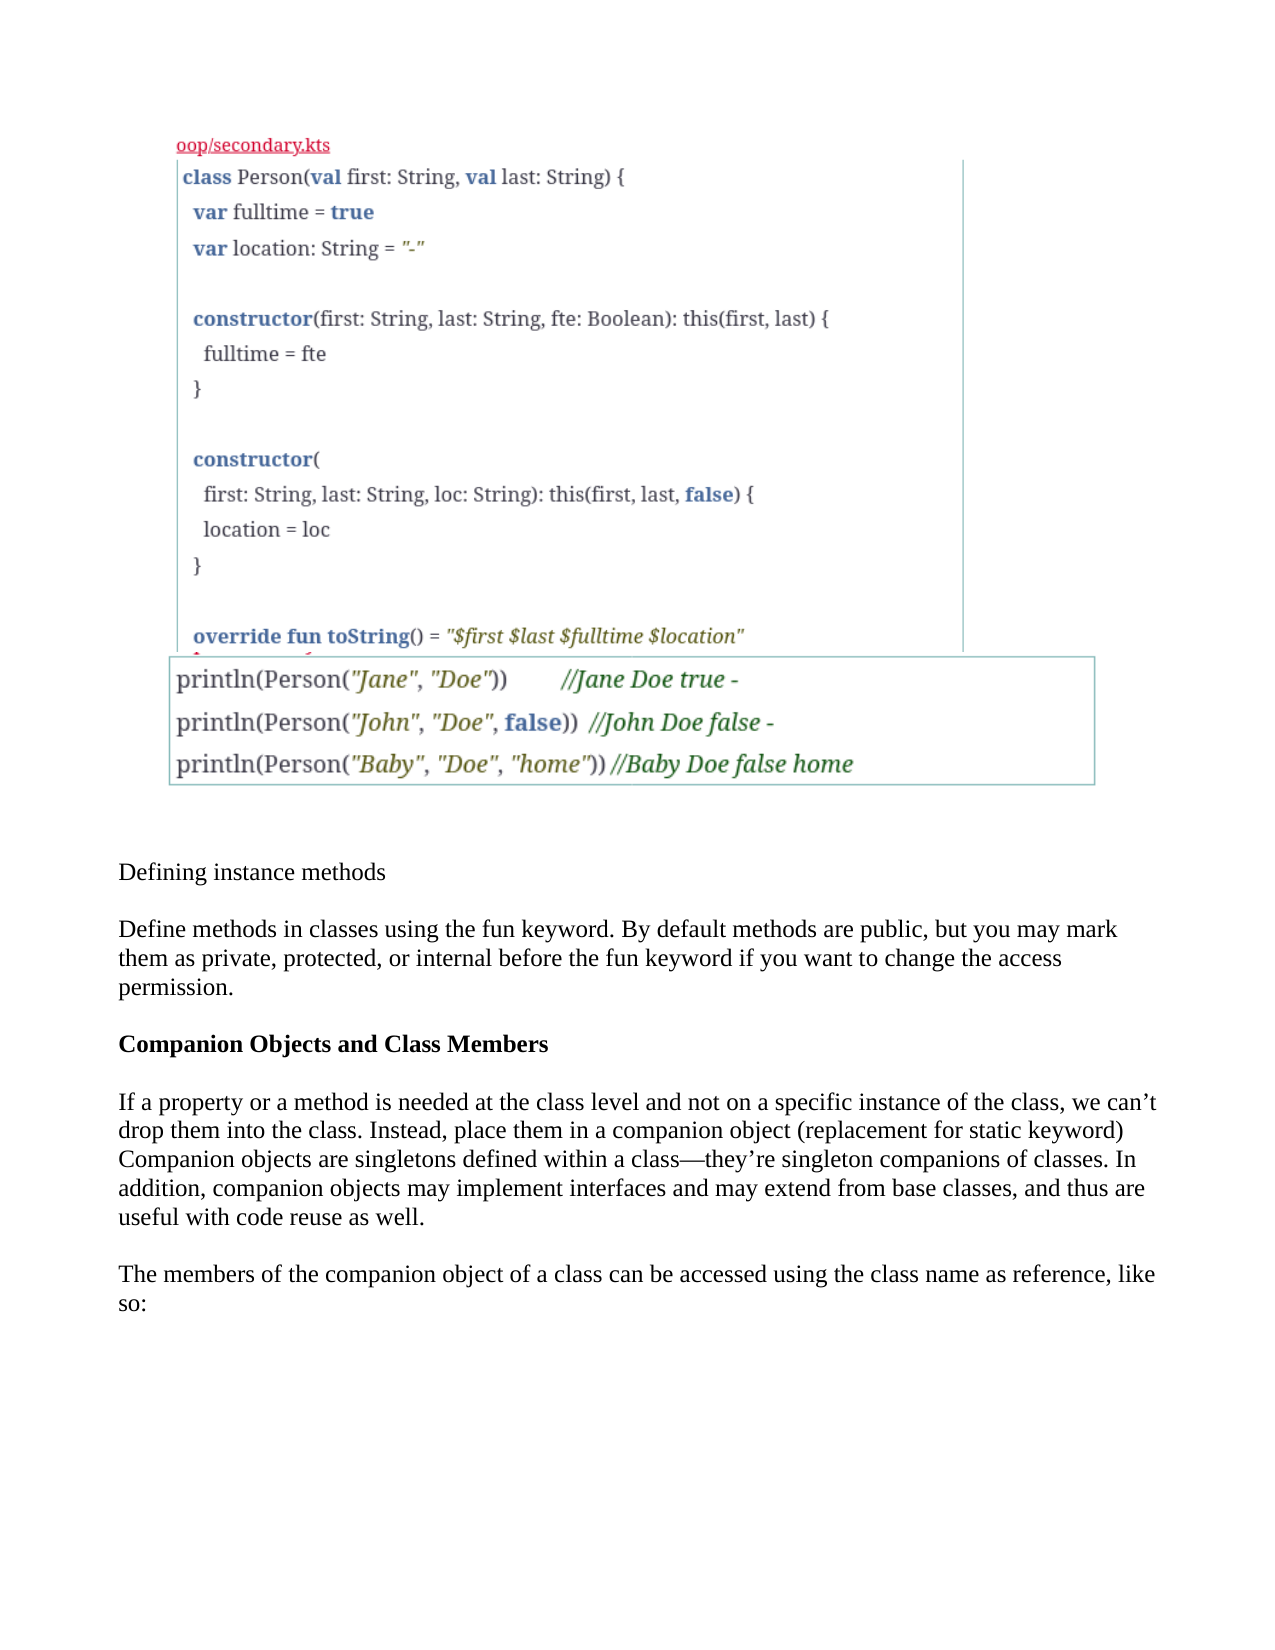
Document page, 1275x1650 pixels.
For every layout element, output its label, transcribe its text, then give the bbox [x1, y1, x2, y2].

text Defining instance methods [118, 857, 1157, 886]
text The members of the companion object of a class can be accessed using the class name as reference, like so: [118, 1259, 1157, 1317]
picture [132, 127, 1171, 800]
text Define methods in classes using the fun keyword. By default methods are public, but you may mark them as private, protected, or internal before the fun keyword if you want to change the access permission. [118, 914, 1157, 1001]
text Companion objects are singletons defined within a class—they’re singleton companions of classes. In addition, companion objects may implement interfaces and may extend from base classes, and thus are useful with code reuse as well. [118, 1144, 1157, 1231]
text Companion Objects and Class Members [118, 1029, 1157, 1058]
text If a property or a method is needed at the class level and not on a specific instance of the class, we can’t drop them into the class. Instead, place them in a companion object (replacement for static keyword) [118, 1087, 1157, 1144]
